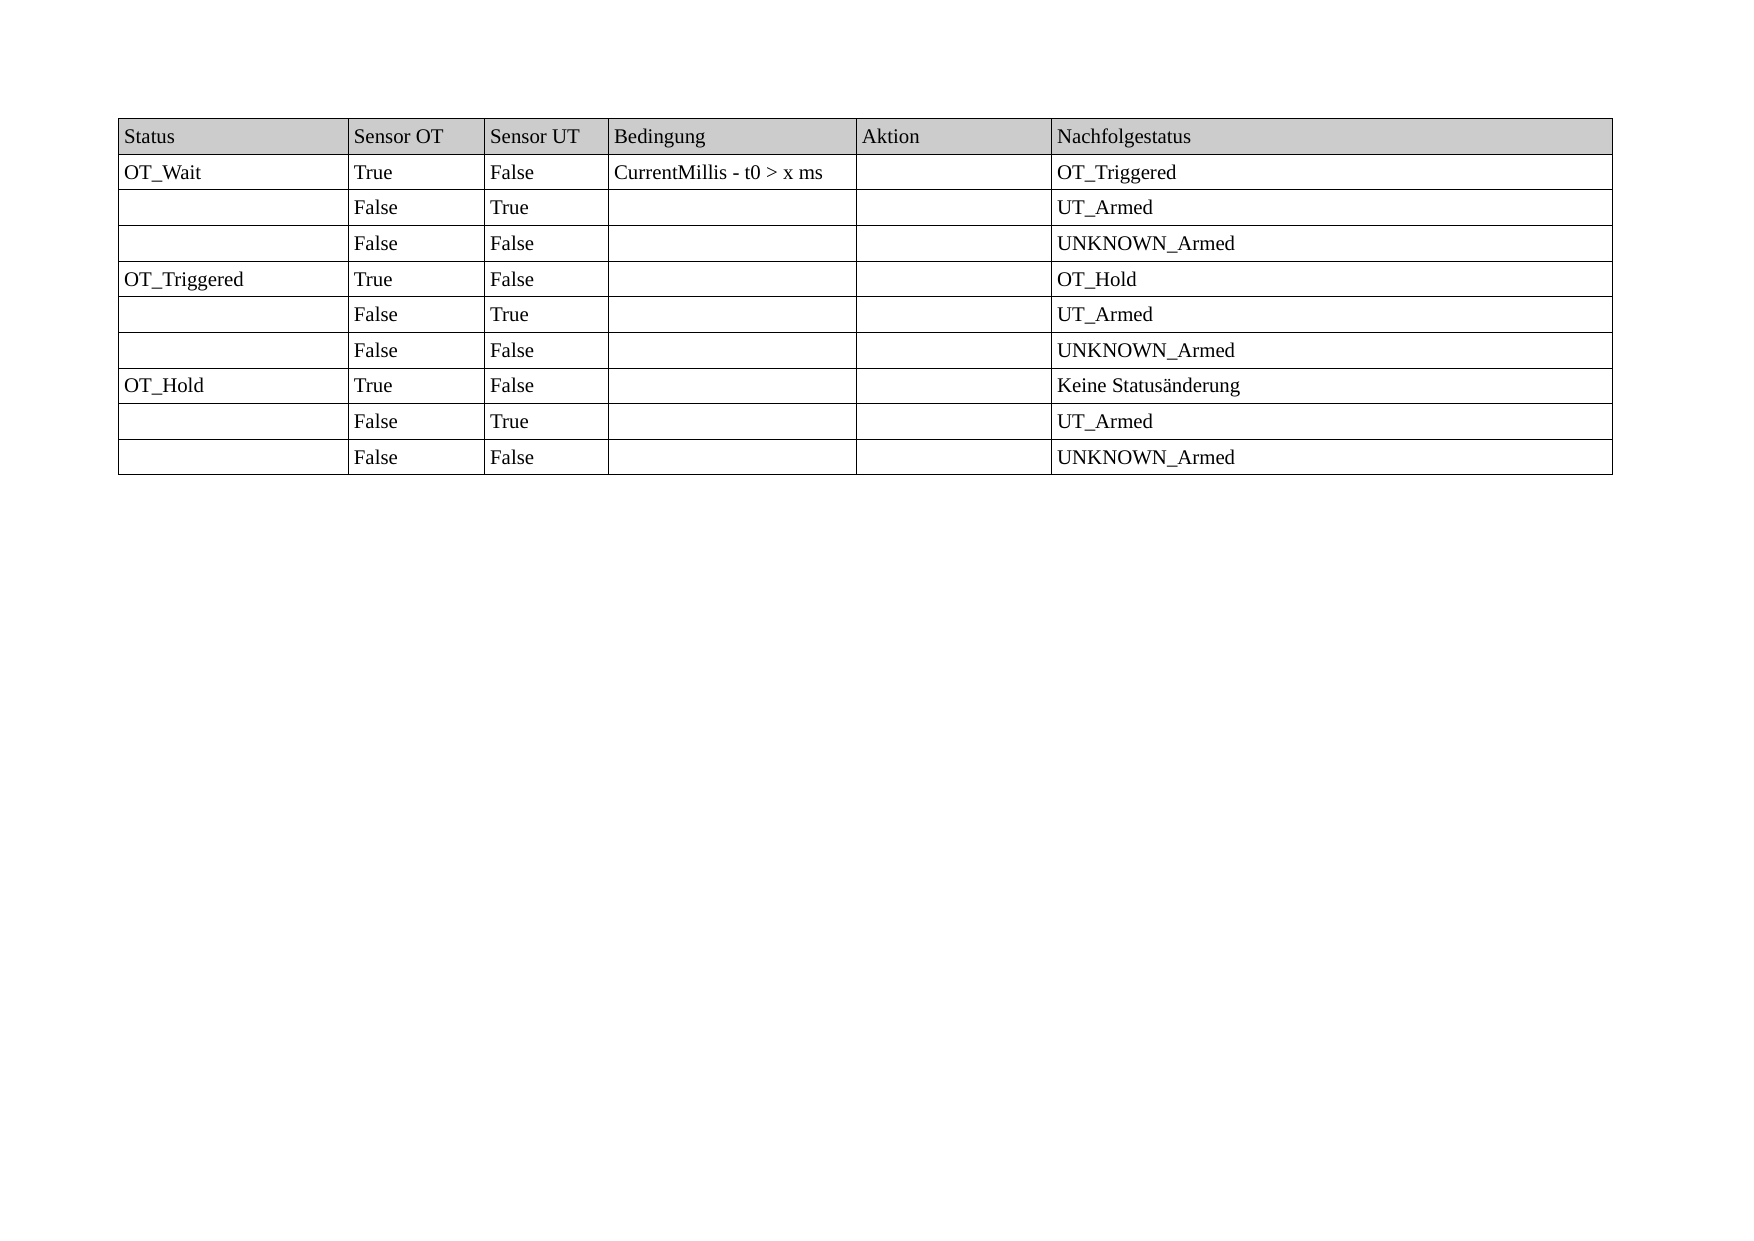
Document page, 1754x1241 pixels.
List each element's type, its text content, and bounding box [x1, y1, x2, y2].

table_cell OT_Wait [119, 155, 348, 189]
table_cell False [349, 404, 484, 439]
table_cell [609, 404, 856, 439]
table_cell False [349, 297, 484, 332]
table_cell [609, 369, 856, 403]
table_cell UNKNOWN_Armed [1052, 440, 1612, 474]
table_header Nachfolgestatus [1052, 119, 1612, 154]
table_header Sensor UT [485, 119, 608, 154]
table_cell OT_Hold [1052, 262, 1612, 296]
table_cell [119, 333, 348, 367]
table_cell [857, 333, 1051, 367]
table_cell False [349, 226, 484, 261]
table_cell UT_Armed [1052, 297, 1612, 332]
table_header Sensor OT [349, 119, 484, 154]
table_cell False [349, 333, 484, 367]
table_cell True [485, 190, 608, 225]
table_cell [119, 404, 348, 439]
table_cell False [349, 190, 484, 225]
table_cell [119, 440, 348, 474]
table_cell UNKNOWN_Armed [1052, 226, 1612, 261]
table_cell [119, 297, 348, 332]
table_cell UT_Armed [1052, 190, 1612, 225]
table_cell [609, 297, 856, 332]
table_cell True [349, 369, 484, 403]
table_cell [857, 262, 1051, 296]
table_cell OT_Hold [119, 369, 348, 403]
table_cell [609, 333, 856, 367]
table_cell OT_Triggered [1052, 155, 1612, 189]
table_cell UNKNOWN_Armed [1052, 333, 1612, 367]
table_cell [857, 369, 1051, 403]
table_cell False [485, 369, 608, 403]
table_cell False [485, 440, 608, 474]
table_cell [857, 226, 1051, 261]
table_cell False [485, 226, 608, 261]
table_cell [857, 440, 1051, 474]
table_cell False [485, 262, 608, 296]
table_cell [857, 297, 1051, 332]
table_cell [609, 440, 856, 474]
table_cell False [485, 333, 608, 367]
table_cell [857, 155, 1051, 189]
table_header Aktion [857, 119, 1051, 154]
table_cell [119, 190, 348, 225]
table_header Bedingung [609, 119, 856, 154]
table_cell False [349, 440, 484, 474]
table_cell [609, 226, 856, 261]
table_cell CurrentMillis - t0 > x ms [609, 155, 856, 189]
table_cell False [485, 155, 608, 189]
table_cell [119, 226, 348, 261]
table_cell True [349, 155, 484, 189]
table_cell OT_Triggered [119, 262, 348, 296]
table_cell [857, 190, 1051, 225]
table_header Status [119, 119, 348, 154]
table_cell [609, 190, 856, 225]
table_cell True [485, 297, 608, 332]
table_cell True [485, 404, 608, 439]
table_cell UT_Armed [1052, 404, 1612, 439]
table_cell True [349, 262, 484, 296]
table_cell [609, 262, 856, 296]
table_cell [857, 404, 1051, 439]
table_cell Keine Statusänderung [1052, 369, 1612, 403]
